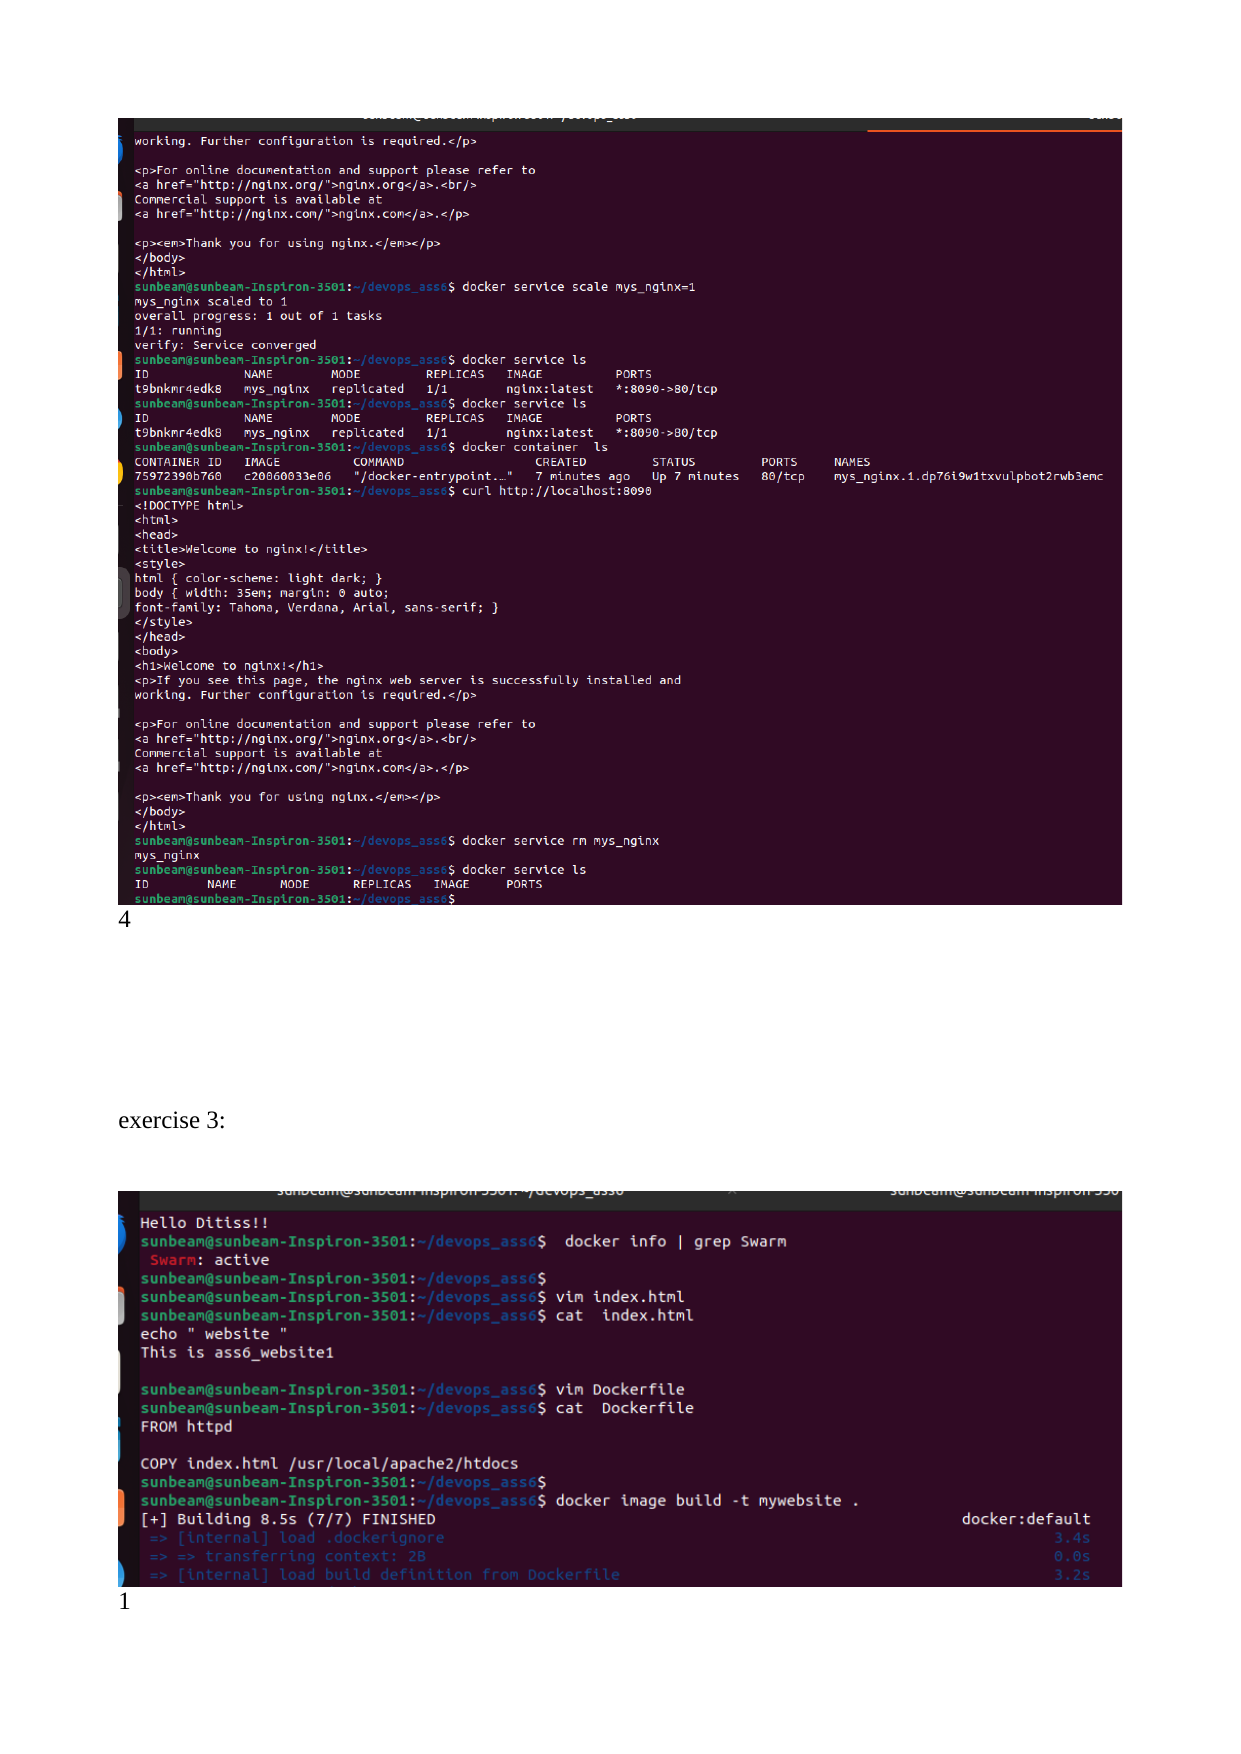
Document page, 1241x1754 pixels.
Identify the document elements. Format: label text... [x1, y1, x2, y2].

text 4 [118, 905, 1122, 933]
picture [118, 1191, 1123, 1587]
picture [118, 118, 1123, 905]
text 1 [118, 1587, 1122, 1615]
text exercise 3: [118, 1106, 1122, 1134]
